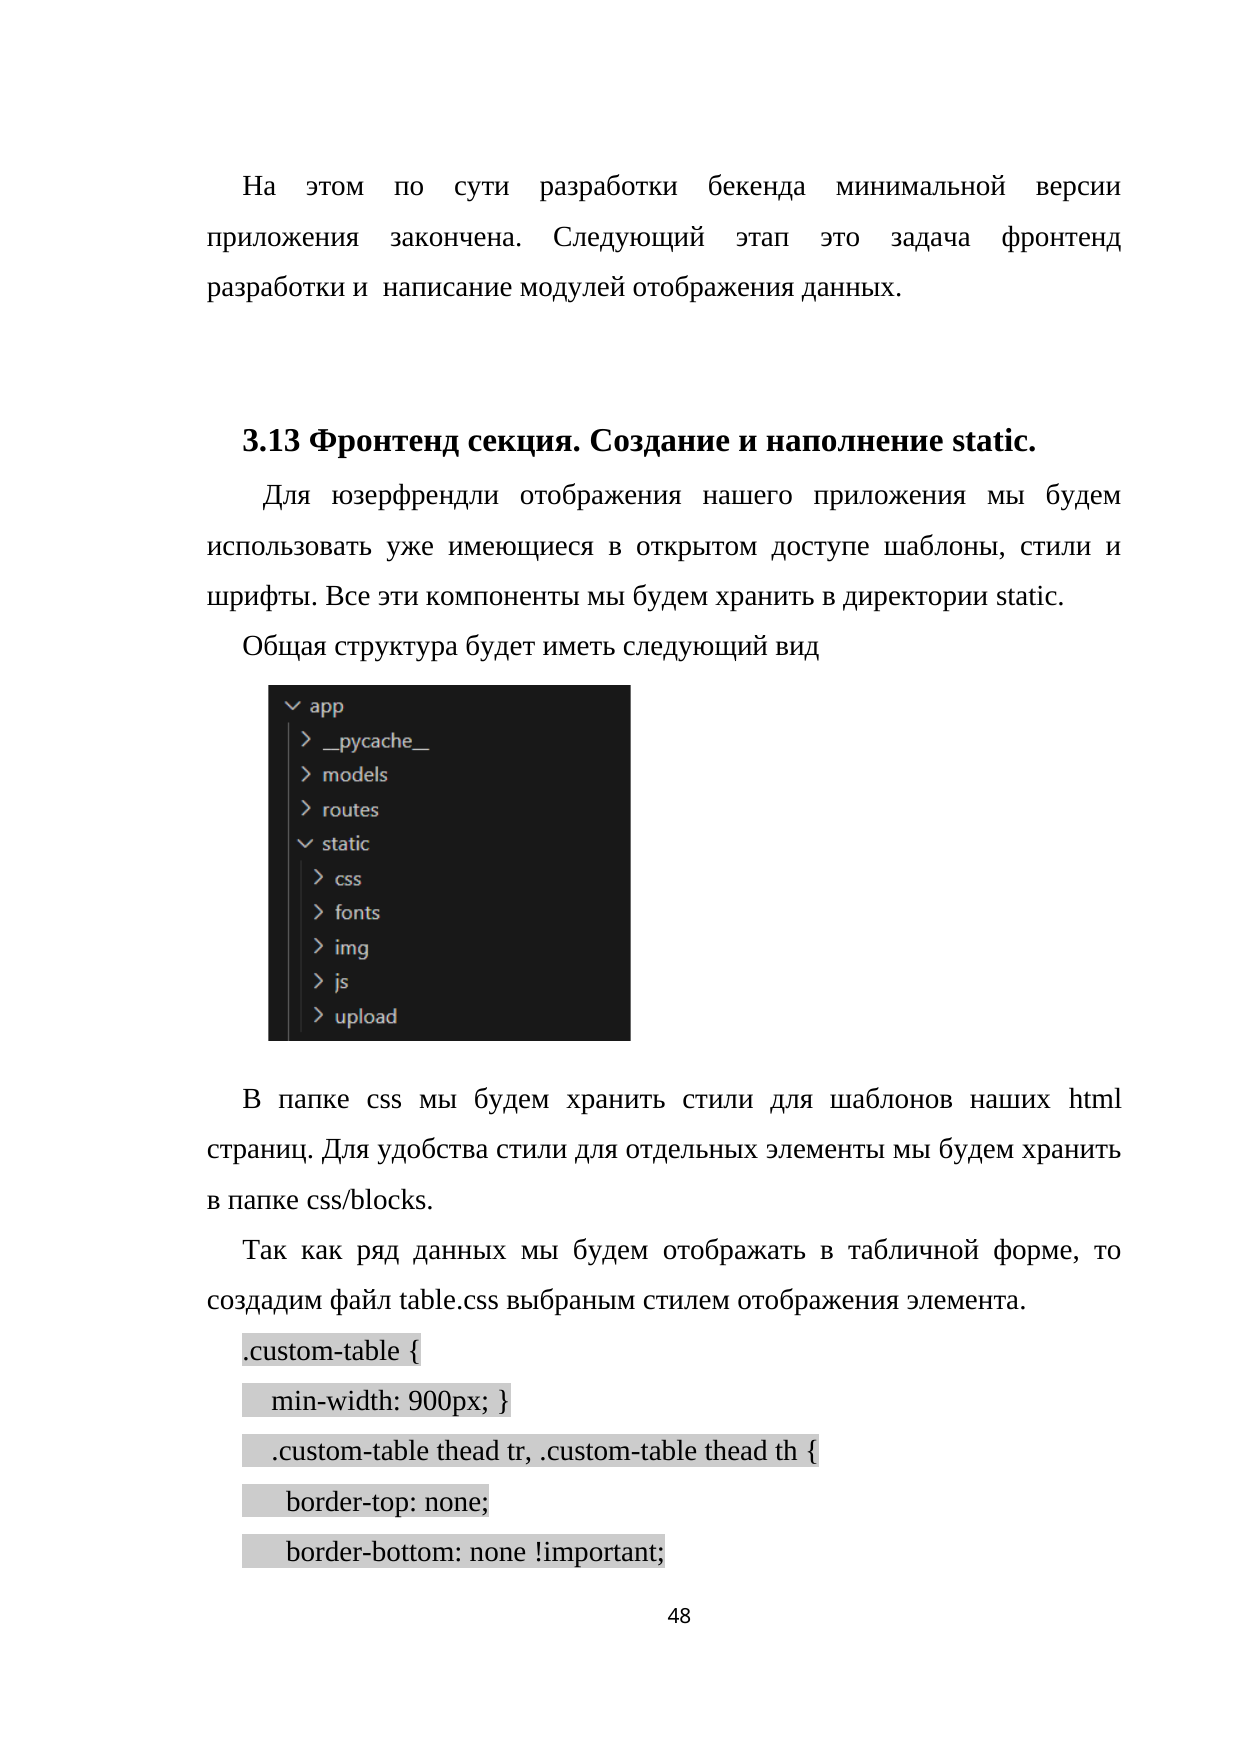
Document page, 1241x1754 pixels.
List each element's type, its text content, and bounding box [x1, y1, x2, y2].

list Общая структура будет иметь следующий вид [207, 628, 1122, 662]
list border-top: none; [207, 1484, 1122, 1517]
list В папке css мы будем хранить стили для шаблонов наших html страниц. Для удобства стили для отдельных элементы мы будем хранить в папке css/blocks. [207, 1081, 1122, 1215]
list На этом по сути разработки бекенда минимальной версии приложения закончена. Следующий этап это задача фронтенд разработки и написание модулей отображения данных. [207, 168, 1122, 303]
list Так как ряд данных мы будем отображать в табличной форме, то создадим файл table.css выбраным стилем отображения элемента. [207, 1232, 1122, 1316]
list .custom-table { [207, 1333, 1122, 1366]
list border-bottom: none !important; [207, 1534, 1122, 1568]
list 3.13 Фронтенд секция. Создание и наполнение static. [207, 420, 1122, 458]
picture [268, 685, 631, 1041]
list Для юзерфрендли отображения нашего приложения мы будем использовать уже имеющиеся в открытом доступе шаблоны, стили и шрифты. Все эти компоненты мы будем хранить в директории static. [207, 477, 1122, 612]
list .custom-table thead tr, .custom-table thead th { [207, 1433, 1122, 1467]
list min-width: 900px; } [207, 1383, 1122, 1417]
